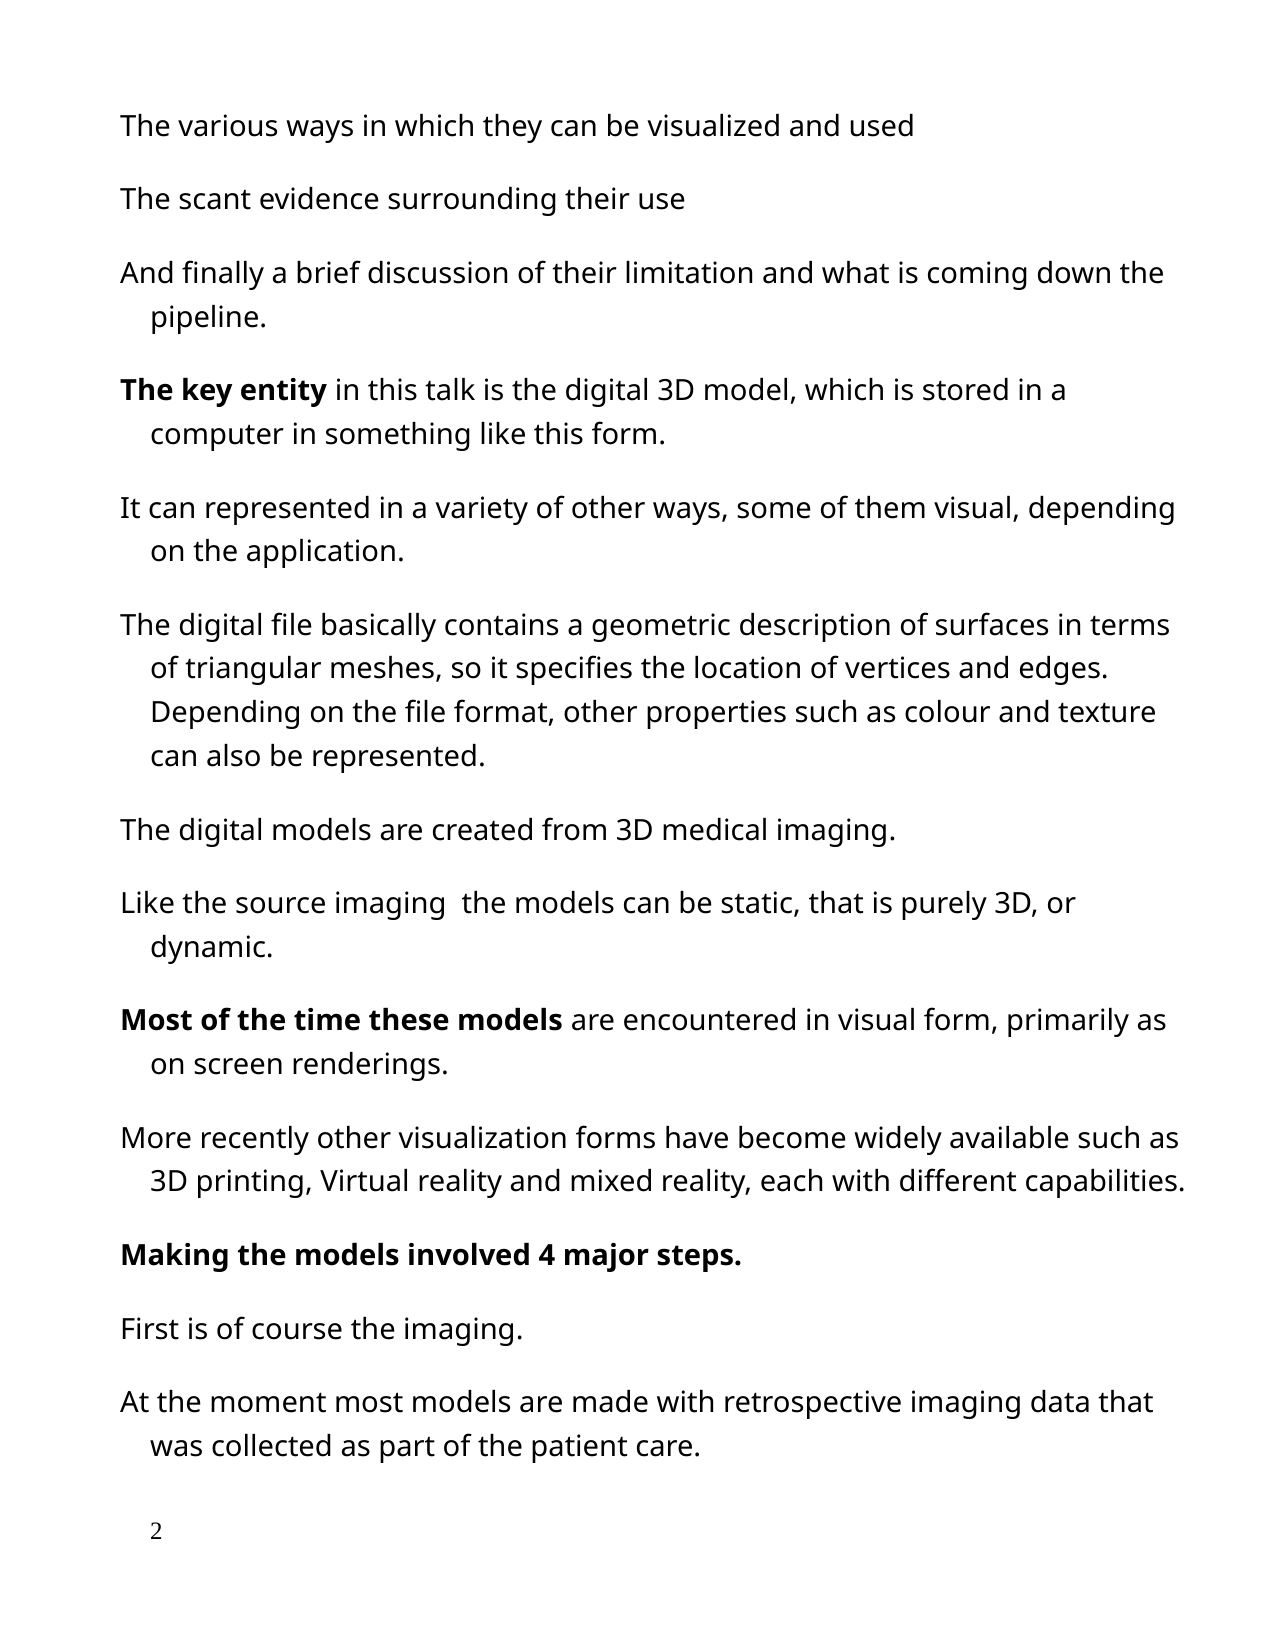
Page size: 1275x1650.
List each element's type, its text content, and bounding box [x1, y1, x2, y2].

text At the moment most models are made with retrospective imaging data that was collected as part of the patient care. [120, 1382, 1200, 1465]
text The digital file basically contains a geometric description of surfaces in terms of triangular meshes, so it specifies the location of vertices and edges. Depending on the file format, other properties such as colour and texture can also be represented. [120, 604, 1200, 775]
text The key entity in this talk is the digital 3D model, which is stored in a computer in something like this form. [120, 369, 1200, 453]
text Most of the time these models are encountered in visual form, primarily as on screen renderings. [120, 1000, 1200, 1083]
text And finally a brief discussion of their limitation and what is coming down the pipeline. [120, 252, 1200, 336]
text The various ways in which they can be visualized and used [120, 105, 1200, 145]
text First is of course the imaging. [120, 1308, 1200, 1348]
text Making the models involved 4 major steps. [120, 1234, 1200, 1274]
text The scant evidence surrounding their use [120, 179, 1200, 218]
text Like the source imaging the models can be static, that is purely 3D, or dynamic. [120, 882, 1200, 966]
text The digital models are created from 3D medical imaging. [120, 809, 1200, 848]
text More recently other visualization forms have become widely available such as 3D printing, Virtual reality and mixed reality, each with different capabilities. [120, 1117, 1200, 1200]
text It can represented in a variety of other ways, some of them visual, depending on the application. [120, 487, 1200, 570]
